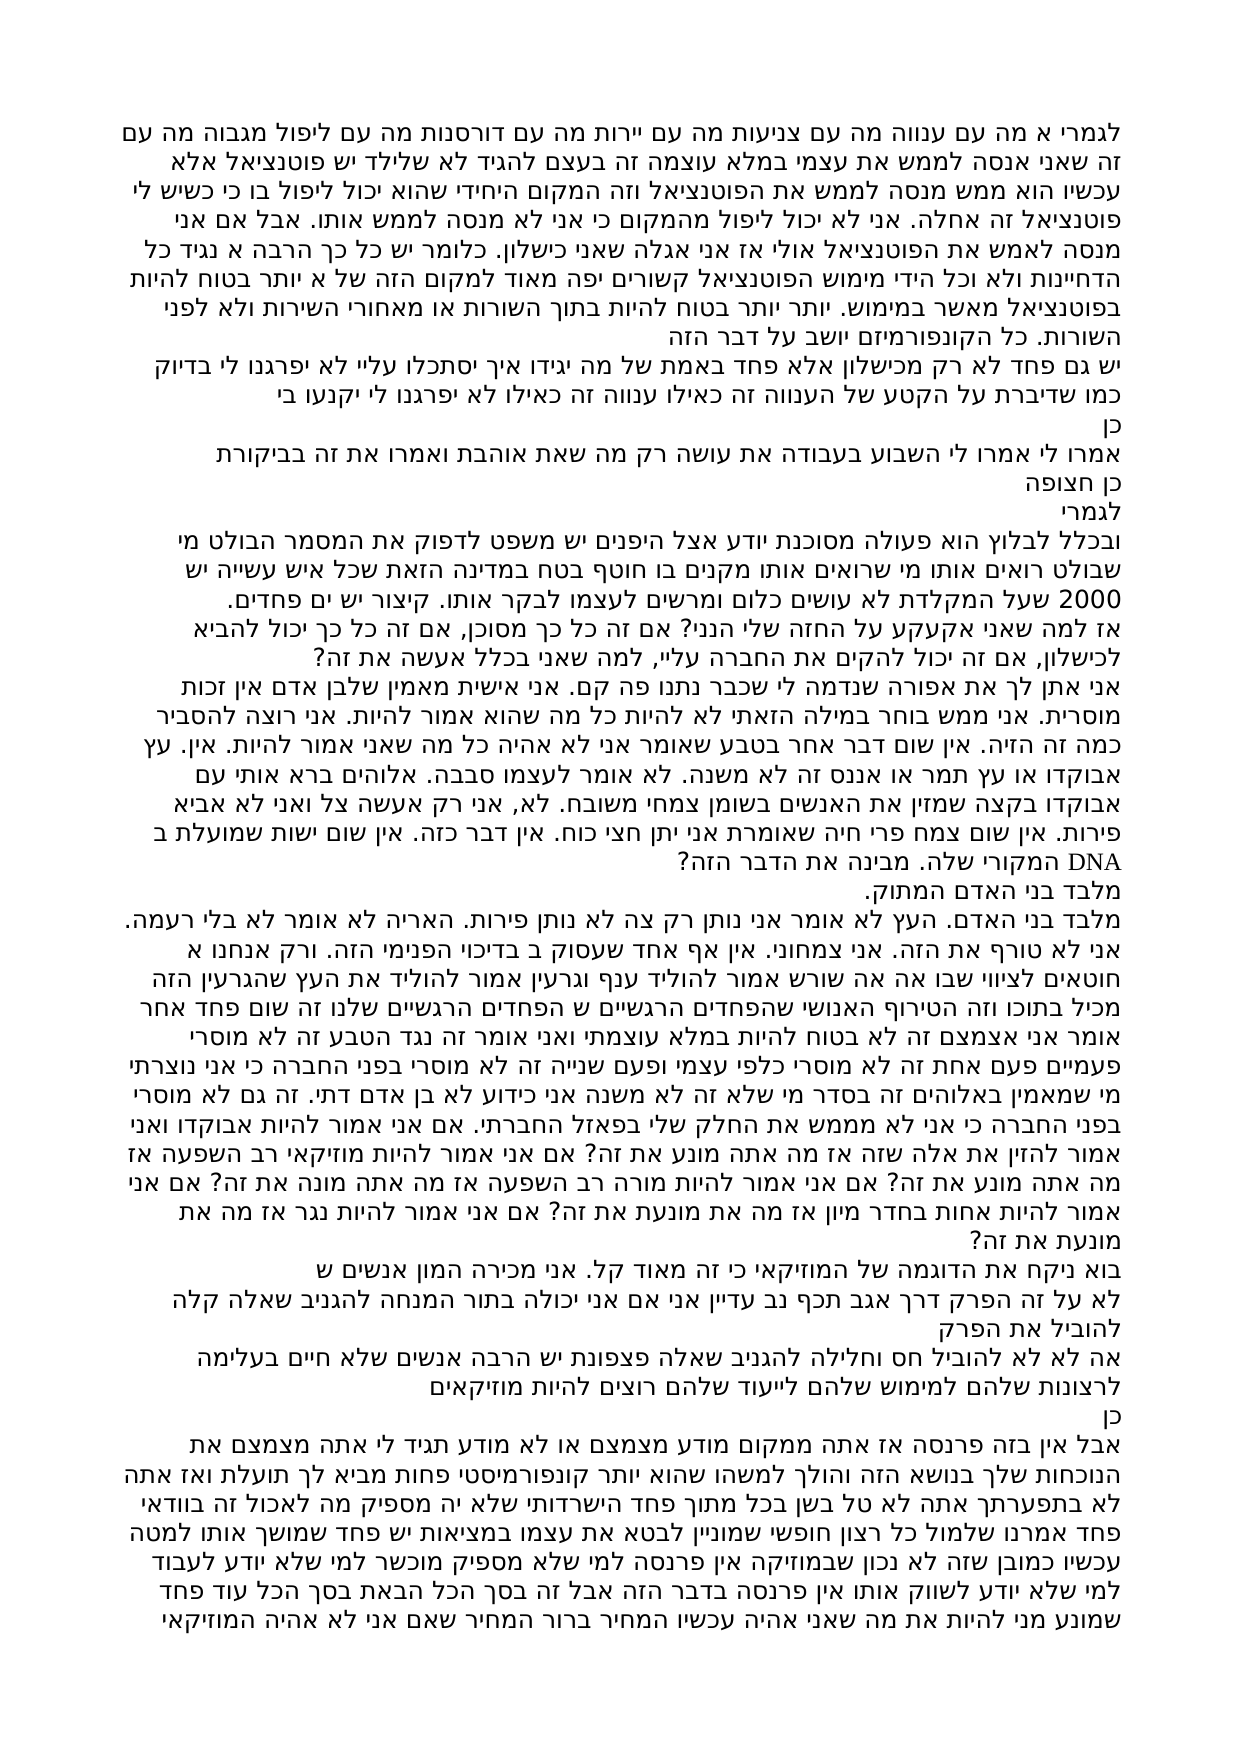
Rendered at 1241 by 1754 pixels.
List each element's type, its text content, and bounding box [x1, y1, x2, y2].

text לא על זה הפרק דרך אגב תכף נב עדיין אני אם אני יכולה בתור המנחה להגניב שאלה קלה להוביל את הפרק [118, 1285, 1122, 1343]
text בוא ניקח את הדוגמה של המוזיקאי כי זה מאוד קל. אני מכירה המון אנשים ש [118, 1256, 1122, 1285]
text אבל אין בזה פרנסה אז אתה ממקום מודע מצמצם או לא מודע תגיד לי אתה מצמצם את הנוכחות שלך בנושא הזה והולך למשהו שהוא יותר קונפורמיסטי פחות מביא לך תועלת ואז אתה לא בתפערתך אתה לא טל בשן בכל מתוך פחד הישרדותי שלא יה מספיק מה לאכול זה בוודאי פחד אמרנו שלמול כל רצון חופשי שמוניין לבטא את עצמו במציאות יש פחד שמושך אותו למטה עכשיו כמובן שזה לא נכון שבמוזיקה אין פרנסה למי שלא מספיק מוכשר למי שלא יודע לעבוד למי שלא יודע לשווק אותו אין פרנסה בדבר הזה אבל זה בסך הכל הבאת בסך הכל עוד פחד שמונע מני להיות את מה שאני אהיה עכשיו המחיר ברור המחיר שאם אני לא אהיה המוזיקאי [118, 1431, 1122, 1635]
text כן [118, 410, 1122, 439]
text יש גם פחד לא רק מכישלון אלא פחד באמת של מה יגידו איך יסתכלו עליי לא יפרגנו לי בדיוק כמו שדיברת על הקטע של הענווה זה כאילו ענווה זה כאילו לא יפרגנו לי יקנעו בי [118, 351, 1122, 410]
text כן [118, 1402, 1122, 1431]
text מלבד בני האדם. העץ לא אומר אני נותן רק צה לא נותן פירות. האריה לא אומר לא בלי רעמה. אני לא טורף את הזה. אני צמחוני. אין אף אחד שעסוק ב בדיכוי הפנימי הזה. ורק אנחנו א חוטאים לציווי שבו אה אה שורש אמור להוליד ענף וגרעין אמור להוליד את העץ שהגרעין הזה מכיל בתוכו וזה הטירוף האנושי שהפחדים הרגשיים ש הפחדים הרגשיים שלנו זה שום פחד אחר אומר אני אצמצם זה לא בטוח להיות במלא עוצמתי ואני אומר זה נגד הטבע זה לא מוסרי פעמיים פעם אחת זה לא מוסרי כלפי עצמי ופעם שנייה זה לא מוסרי בפני החברה כי אני נוצרתי מי שמאמין באלוהים זה בסדר מי שלא זה לא משנה אני כידוע לא בן אדם דתי. זה גם לא מוסרי בפני החברה כי אני לא מממש את החלק שלי בפאזל החברתי. אם אני אמור להיות אבוקדו ואני אמור להזין את אלה שזה אז מה אתה מונע את זה? אם אני אמור להיות מוזיקאי רב השפעה אז מה אתה מונע את זה? אם אני אמור להיות מורה רב השפעה אז מה אתה מונה את זה? אם אני אמור להיות אחות בחדר מיון אז מה את מונעת את זה? אם אני אמור להיות נגר אז מה את מונעת את זה? [118, 906, 1122, 1256]
text לגמרי [118, 497, 1122, 526]
text ובכלל לבלוץ הוא פעולה מסוכנת יודע אצל היפנים יש משפט לדפוק את המסמר הבולט מי שבולט רואים אותו מי שרואים אותו מקנים בו חוטף בטח במדינה הזאת שכל איש עשייה יש 2000 שעל המקלדת לא עושים כלום ומרשים לעצמו לבקר אותו. קיצור יש ים פחדים. [118, 526, 1122, 614]
text מלבד בני האדם המתוק. [118, 877, 1122, 906]
text כן חצופה [118, 468, 1122, 497]
text אז למה שאני אקעקע על החזה שלי הנני? אם זה כל כך מסוכן, אם זה כל כך יכול להביא לכישלון, אם זה יכול להקים את החברה עליי, למה שאני בכלל אעשה את זה? [118, 614, 1122, 672]
text אמרו לי אמרו לי השבוע בעבודה את עושה רק מה שאת אוהבת ואמרו את זה בביקורת [118, 439, 1122, 468]
text אה לא לא להוביל חס וחלילה להגניב שאלה פצפונת יש הרבה אנשים שלא חיים בעלימה לרצונות שלהם למימוש שלהם לייעוד שלהם רוצים להיות מוזיקאים [118, 1343, 1122, 1402]
text אני אתן לך את אפורה שנדמה לי שכבר נתנו פה קם. אני אישית מאמין שלבן אדם אין זכות מוסרית. אני ממש בוחר במילה הזאתי לא להיות כל מה שהוא אמור להיות. אני רוצה להסביר כמה זה הזיה. אין שום דבר אחר בטבע שאומר אני לא אהיה כל מה שאני אמור להיות. אין. עץ אבוקדו או עץ תמר או אננס זה לא משנה. לא אומר לעצמו סבבה. אלוהים ברא אותי עם אבוקדו בקצה שמזין את האנשים בשומן צמחי משובח. לא, אני רק אעשה צל ואני לא אביא פירות. אין שום צמח פרי חיה שאומרת אני יתן חצי כוח. אין דבר כזה. אין שום ישות שמועלת בDNA המקורי שלה. מבינה את הדבר הזה? [118, 672, 1122, 877]
text לגמרי א מה עם ענווה מה עם צניעות מה עם יירות מה עם דורסנות מה עם ליפול מגבוה מה עם זה שאני אנסה לממש את עצמי במלא עוצמה זה בעצם להגיד לא שלילד יש פוטנציאל אלא עכשיו הוא ממש מנסה לממש את הפוטנציאל וזה המקום היחידי שהוא יכול ליפול בו כי כשיש לי פוטנציאל זה אחלה. אני לא יכול ליפול מהמקום כי אני לא מנסה לממש אותו. אבל אם אני מנסה לאמש את הפוטנציאל אולי אז אני אגלה שאני כישלון. כלומר יש כל כך הרבה א נגיד כל הדחיינות ולא וכל הידי מימוש הפוטנציאל קשורים יפה מאוד למקום הזה של א יותר בטוח להיות בפוטנציאל מאשר במימוש. יותר יותר בטוח להיות בתוך השורות או מאחורי השירות ולא לפני השורות. כל הקונפורמיזם יושב על דבר הזה [118, 118, 1122, 351]
